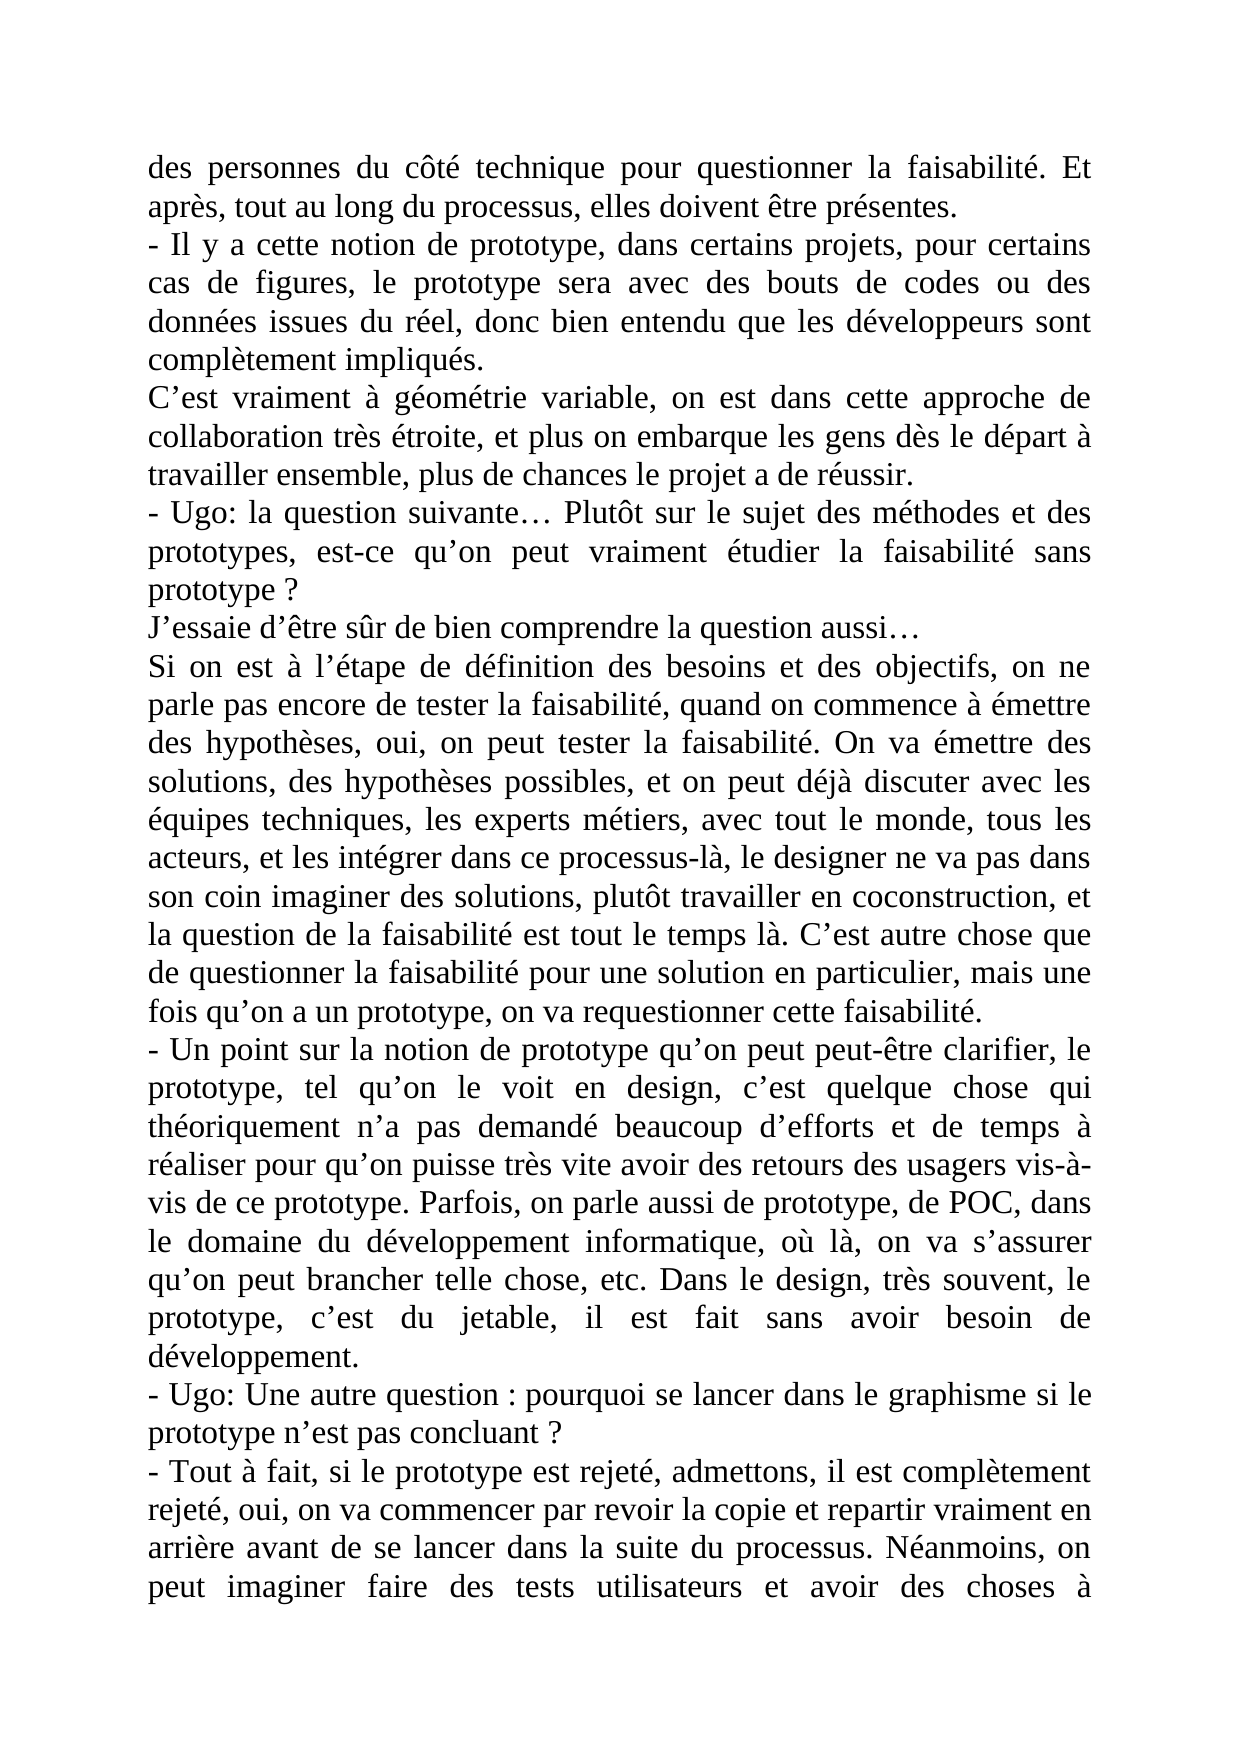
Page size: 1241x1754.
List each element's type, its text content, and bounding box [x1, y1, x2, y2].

text Si on est à l’étape de définition des besoins et des objectifs, on ne parle pas encore de tester la faisabilité, quand on commence à émettre des hypothèses, oui, on peut tester la faisabilité. On va émettre des solutions, des hypothèses possibles, et on peut déjà discuter avec les équipes techniques, les experts métiers, avec tout le monde, tous les acteurs, et les intégrer dans ce processus-là, le designer ne va pas dans son coin imaginer des solutions, plutôt travailler en coconstruction, et la question de la faisabilité est tout le temps là. C’est autre chose que de questionner la faisabilité pour une solution en particulier, mais une fois qu’on a un prototype, on va requestionner cette faisabilité. [148, 646, 1093, 1029]
text des personnes du côté technique pour questionner la faisabilité. Et après, tout au long du processus, elles doivent être présentes. [148, 148, 1093, 224]
text - Il y a cette notion de prototype, dans certains projets, pour certains cas de figures, le prototype sera avec des bouts de codes ou des données issues du réel, donc bien entendu que les développeurs sont complètement impliqués. [148, 224, 1093, 378]
text - Ugo: Une autre question : pourquoi se lancer dans le graphisme si le prototype n’est pas concluant ? [148, 1374, 1093, 1451]
text - Tout à fait, si le prototype est rejeté, admettons, il est complètement rejeté, oui, on va commencer par revoir la copie et repartir vraiment en arrière avant de se lancer dans la suite du processus. Néanmoins, on peut imaginer faire des tests utilisateurs et avoir des choses à [148, 1451, 1093, 1604]
text - Un point sur la notion de prototype qu’on peut peut-être clarifier, le prototype, tel qu’on le voit en design, c’est quelque chose qui théoriquement n’a pas demandé beaucoup d’efforts et de temps à réaliser pour qu’on puisse très vite avoir des retours des usagers vis-à-vis de ce prototype. Parfois, on parle aussi de prototype, de POC, dans le domaine du développement informatique, où là, on va s’assurer qu’on peut brancher telle chose, etc. Dans le design, très souvent, le prototype, c’est du jetable, il est fait sans avoir besoin de développement. [148, 1029, 1093, 1374]
text - Ugo: la question suivante… Plutôt sur le sujet des méthodes et des prototypes, est-ce qu’on peut vraiment étudier la faisabilité sans prototype ? [148, 493, 1093, 608]
text C’est vraiment à géométrie variable, on est dans cette approche de collaboration très étroite, et plus on embarque les gens dès le départ à travailler ensemble, plus de chances le projet a de réussir. [148, 378, 1093, 493]
text J’essaie d’être sûr de bien comprendre la question aussi… [148, 608, 1093, 646]
